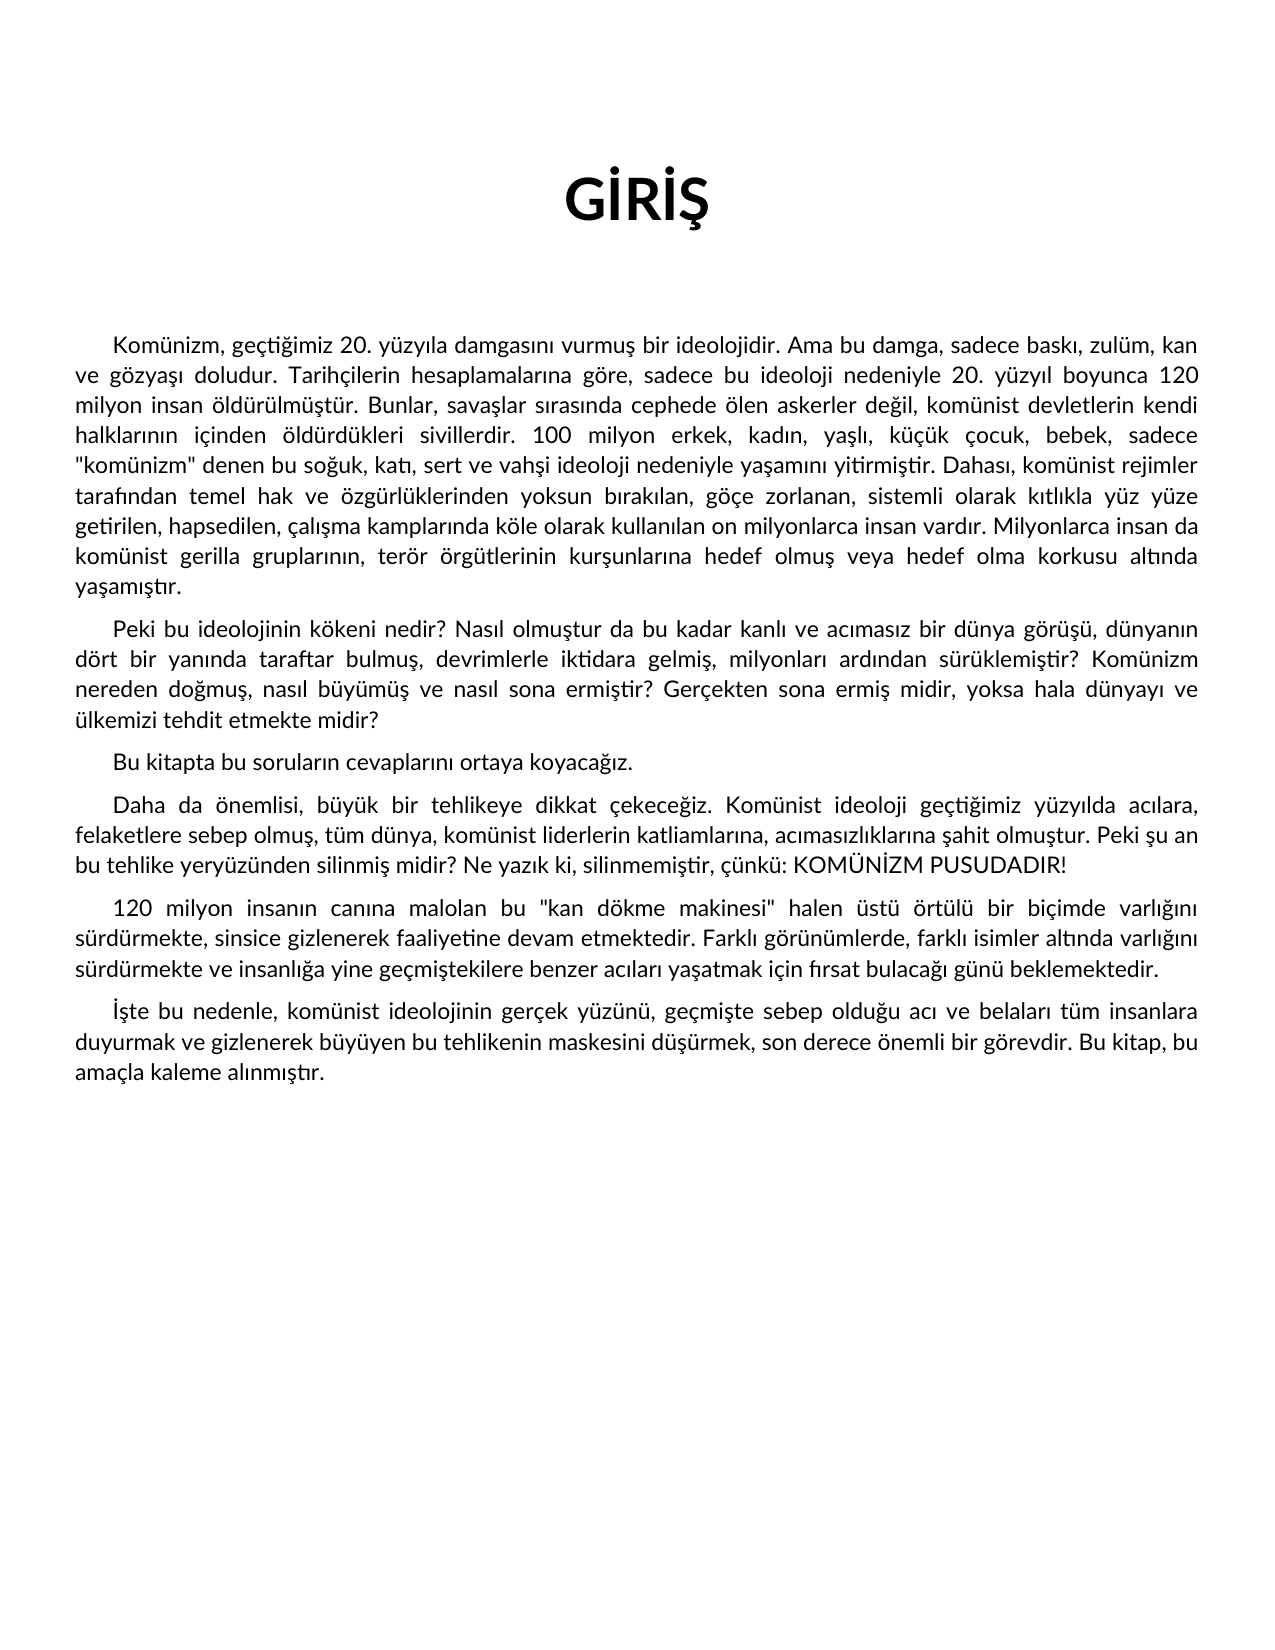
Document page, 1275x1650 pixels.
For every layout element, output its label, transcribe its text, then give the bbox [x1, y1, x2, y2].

text Daha da önemlisi, büyük bir tehlikeye dikkat çekeceğiz. Komünist ideoloji geçtiğimiz yüzyılda acılara, felaketlere sebep olmuş, tüm dünya, komünist liderlerin katliamlarına, acımasızlıklarına şahit olmuştur. Peki şu an bu tehlike yeryüzünden silinmiş midir? Ne yazık ki, silinmemiştir, çünkü: KOMÜNİZM PUSUDADIR! [75, 791, 1200, 879]
text İşte bu nedenle, komünist ideolojinin gerçek yüzünü, geçmişte sebep olduğu acı ve belaları tüm insanlara duyurmak ve gizlenerek büyüyen bu tehlikenin maskesini düşürmek, son derece önemli bir görevdir. Bu kitap, bu amaçla kaleme alınmıştır. [75, 997, 1200, 1085]
text Komünizm, geçtiğimiz 20. yüzyıla damgasını vurmuş bir ideolojidir. Ama bu damga, sadece baskı, zulüm, kan ve gözyaşı doludur. Tarihçilerin hesaplamalarına göre, sadece bu ideoloji nedeniyle 20. yüzyıl boyunca 120 milyon insan öldürülmüştür. Bunlar, savaşlar sırasında cephede ölen askerler değil, komünist devletlerin kendi halklarının içinden öldürdükleri sivillerdir. 100 milyon erkek, kadın, yaşlı, küçük çocuk, bebek, sadece "komünizm" denen bu soğuk, katı, sert ve vahşi ideoloji nedeniyle yaşamını yitirmiştir. Dahası, komünist rejimler tarafından temel hak ve özgürlüklerinden yoksun bırakılan, göçe zorlanan, sistemli olarak kıtlıkla yüz yüze getirilen, hapsedilen, çalışma kamplarında köle olarak kullanılan on milyonlarca insan vardır. Milyonlarca insan da komünist gerilla gruplarının, terör örgütlerinin kurşunlarına hedef olmuş veya hedef olma korkusu altında yaşamıştır. [75, 330, 1200, 599]
text Bu kitapta bu soruların cevaplarını ortaya koyacağız. [75, 748, 1200, 776]
subtitle GİRİŞ [75, 162, 1200, 232]
text 120 milyon insanın canına malolan bu "kan dökme makinesi" halen üstü örtülü bir biçimde varlığını sürdürmekte, sinsice gizlenerek faaliyetine devam etmektedir. Farklı görünümlerde, farklı isimler altında varlığını sürdürmekte ve insanlığa yine geçmiştekilere benzer acıları yaşatmak için fırsat bulacağı günü beklemektedir. [75, 894, 1200, 982]
text Peki bu ideolojinin kökeni nedir? Nasıl olmuştur da bu kadar kanlı ve acımasız bir dünya görüşü, dünyanın dört bir yanında taraftar bulmuş, devrimlerle iktidara gelmiş, milyonları ardından sürüklemiştir? Komünizm nereden doğmuş, nasıl büyümüş ve nasıl sona ermiştir? Gerçekten sona ermiş midir, yoksa hala dünyayı ve ülkemizi tehdit etmekte midir? [75, 615, 1200, 733]
